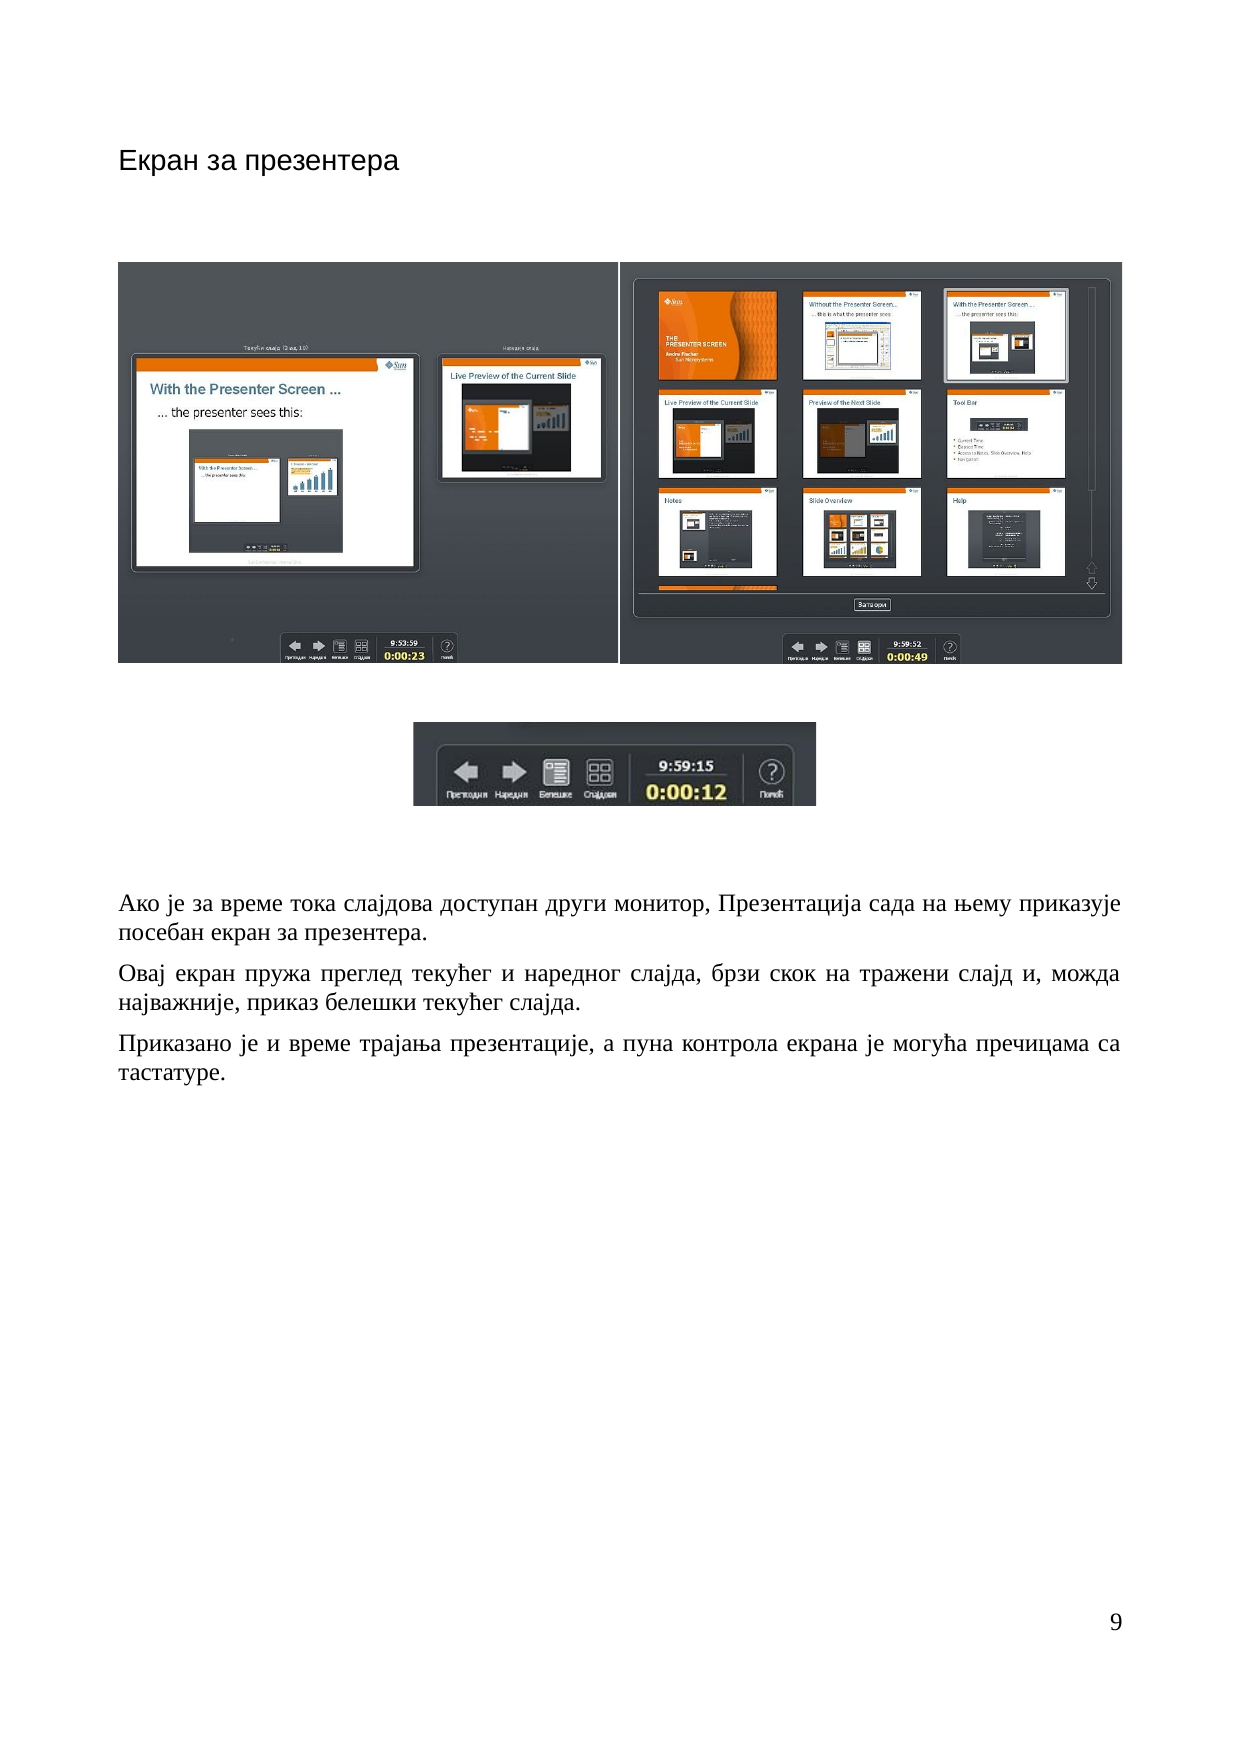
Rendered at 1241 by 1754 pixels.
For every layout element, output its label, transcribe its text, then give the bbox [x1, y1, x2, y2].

text Овај екран пружа преглед текућег и наредног слајда, брзи скок на тражени слајд и, можда најважније, приказ белешки текућег слајда. [118, 958, 1122, 1016]
picture [118, 262, 619, 663]
text Ако је за време тока слајдова доступан други монитор, Презентација сада на њему приказује посебан екран за презентера. [118, 888, 1122, 946]
subtitle Екран за презентера [118, 143, 1122, 176]
picture [620, 262, 1123, 664]
text Приказано је и време трајања презентације, а пуна контрола екрана је могућа пречицама са тастатуре. [118, 1028, 1122, 1086]
